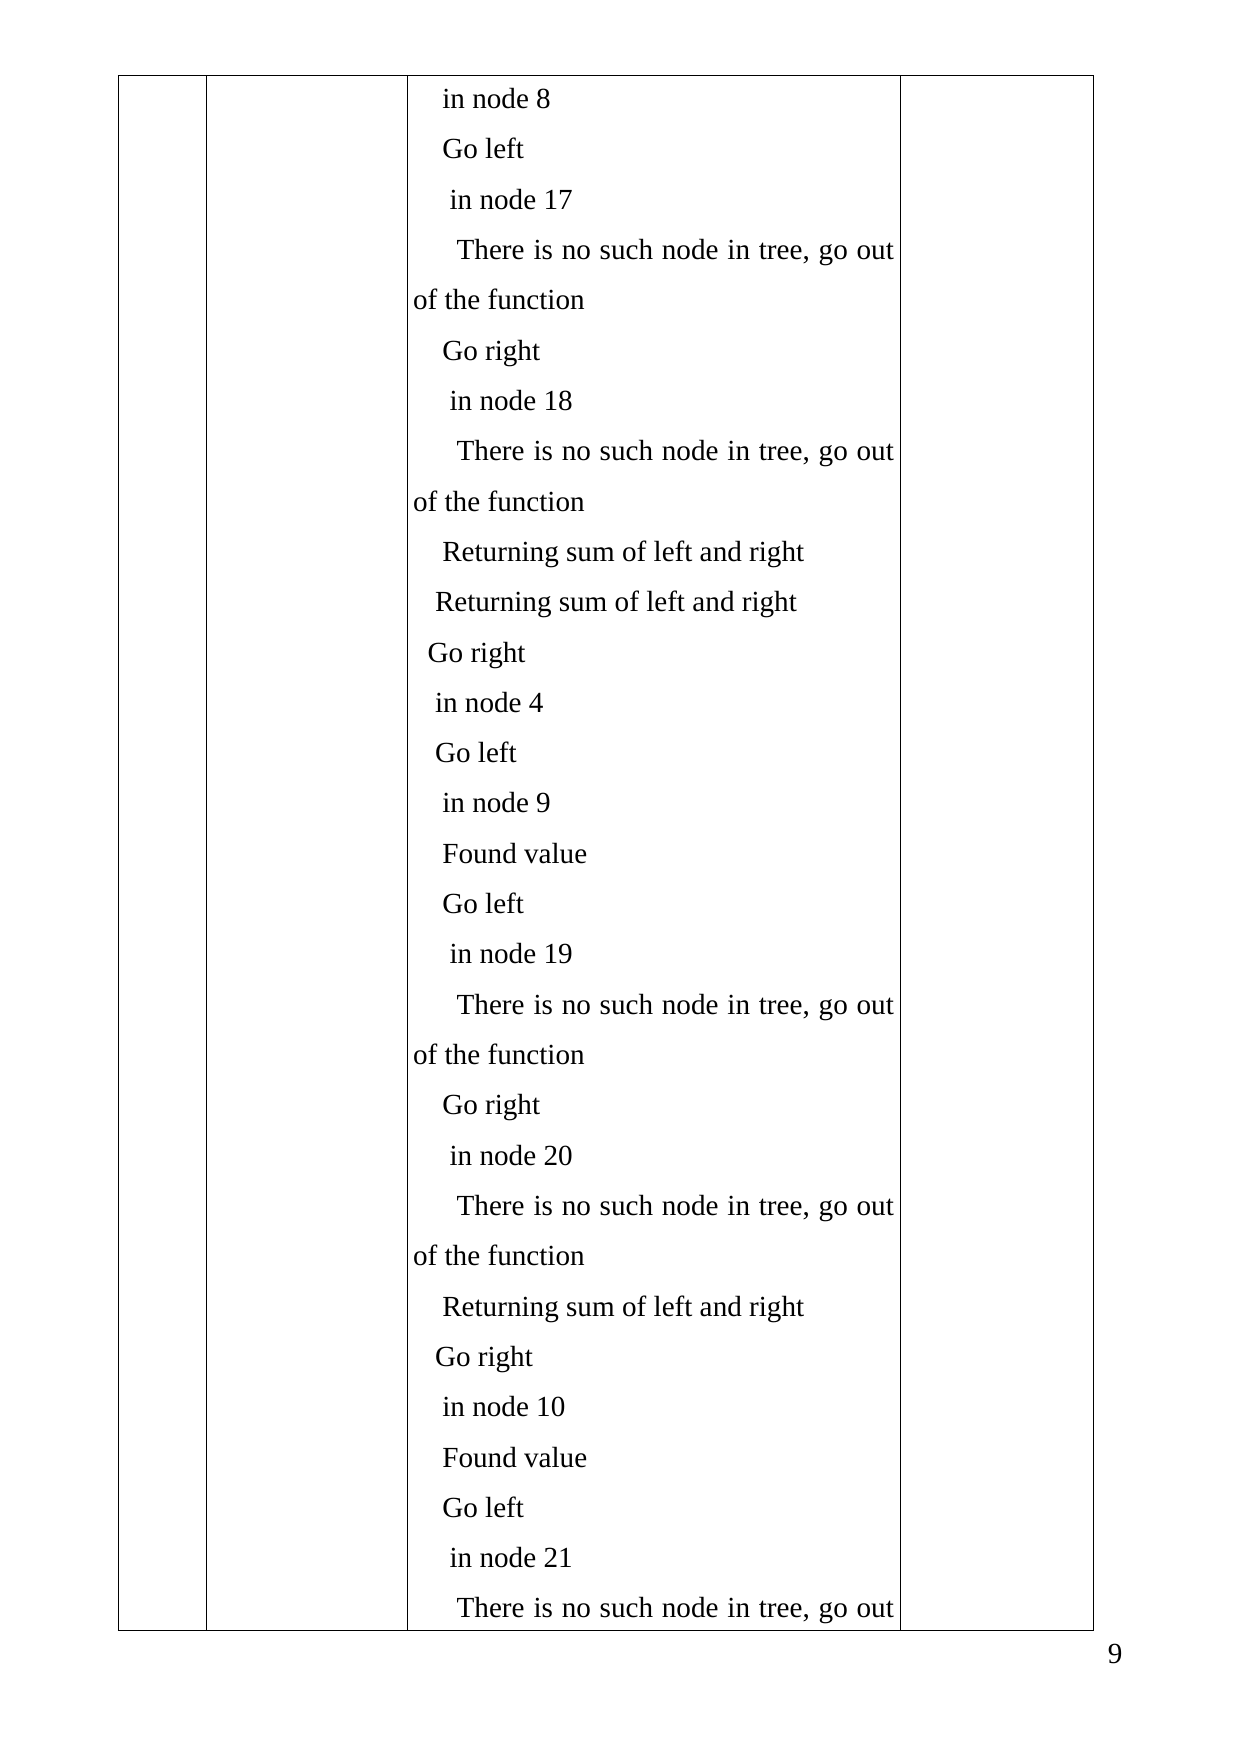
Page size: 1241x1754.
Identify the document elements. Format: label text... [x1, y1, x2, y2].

table_cell in node 8 Go left in node 17 There is no such node in tree, go out of the function Go right in node 18 There is no such node in tree, go out of the function Returning sum of left and right Returning sum of left and right Go right in node 4 Go left in node 9 Found value Go left in node 19 There is no such node in tree, go out of the function Go right in node 20 There is no such node in tree, go out of the function Returning sum of left and right Go right in node 10 Found value Go left in node 21 There is no such node in tree, go out [408, 76, 900, 1630]
table_cell [901, 76, 1093, 1630]
table_cell [207, 76, 407, 1630]
table_cell [119, 76, 206, 1630]
